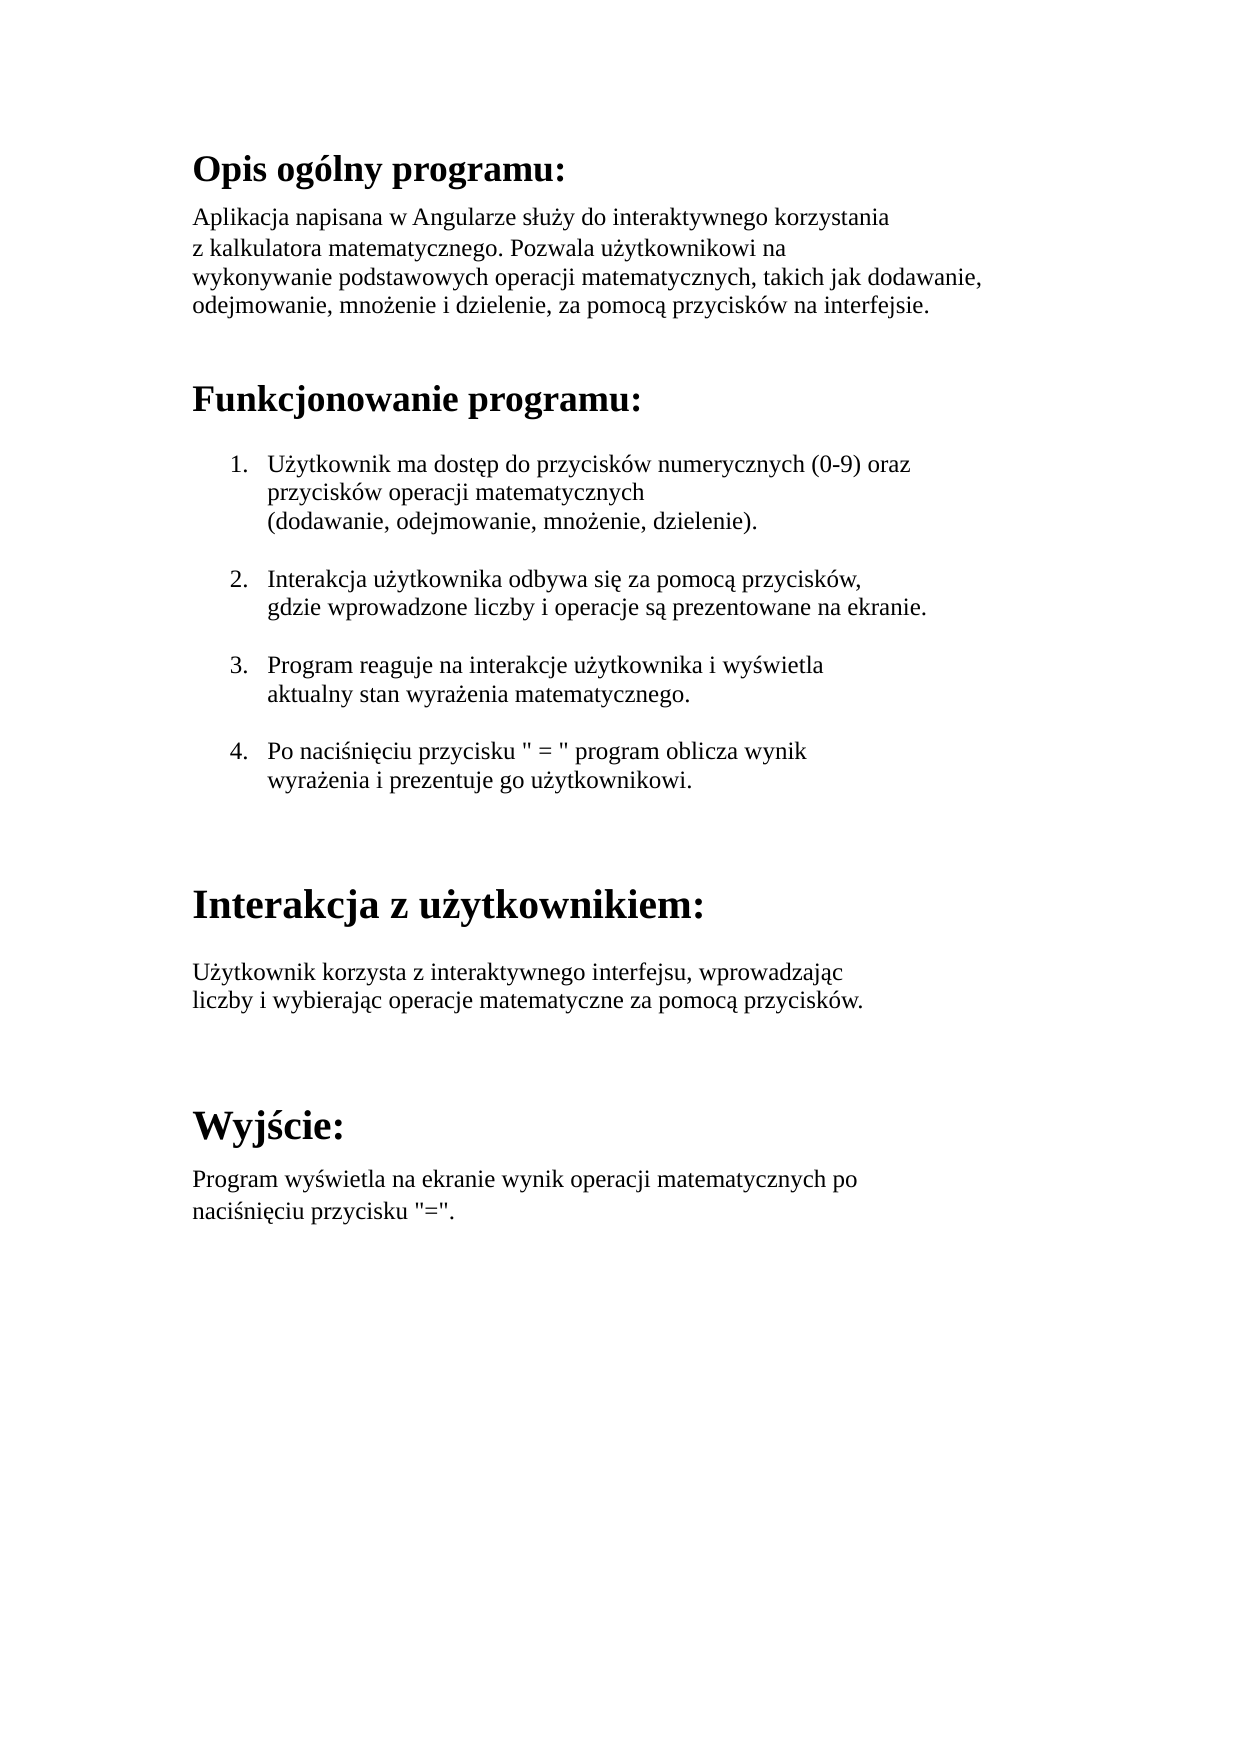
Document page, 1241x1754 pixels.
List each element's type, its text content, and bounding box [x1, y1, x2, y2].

text Funkcjonowanie programu: [118, 377, 1122, 449]
list Program reaguje na interakcje użytkownika i wyświetla [229, 650, 1122, 679]
list Interakcja użytkownika odbywa się za pomocą przycisków, gdzie wprowadzone liczby i operacje są prezentowane na ekranie. [229, 564, 1122, 650]
text Interakcja z użytkownikiem: [118, 880, 1122, 928]
list aktualny stan wyrażenia matematycznego. [229, 679, 1122, 736]
text Aplikacja napisana w Angularze służy do interaktywnego korzystania z kalkulatora matematycznego. Pozwala użytkownikowi na wykonywanie podstawowych operacji matematycznych, takich jak dodawanie, odejmowanie, mnożenie i dzielenie, za pomocą przycisków na interfejsie. [118, 190, 1122, 319]
text Użytkownik korzysta z interaktywnego interfejsu, wprowadzając liczby i wybierając operacje matematyczne za pomocą przycisków. [118, 957, 1122, 1014]
text Opis ogólny programu: [118, 147, 1122, 190]
text Wyjście: [118, 1100, 1122, 1148]
list Po naciśnięciu przycisku " = " program oblicza wynik wyrażenia i prezentuje go użytkownikowi. [229, 736, 1122, 794]
text Program wyświetla na ekranie wynik operacji matematycznych po naciśnięciu przycisku "=". [118, 1148, 1122, 1225]
list Użytkownik ma dostęp do przycisków numerycznych (0-9) oraz przycisków operacji matematycznych (dodawanie, odejmowanie, mnożenie, dzielenie). [229, 449, 1122, 564]
